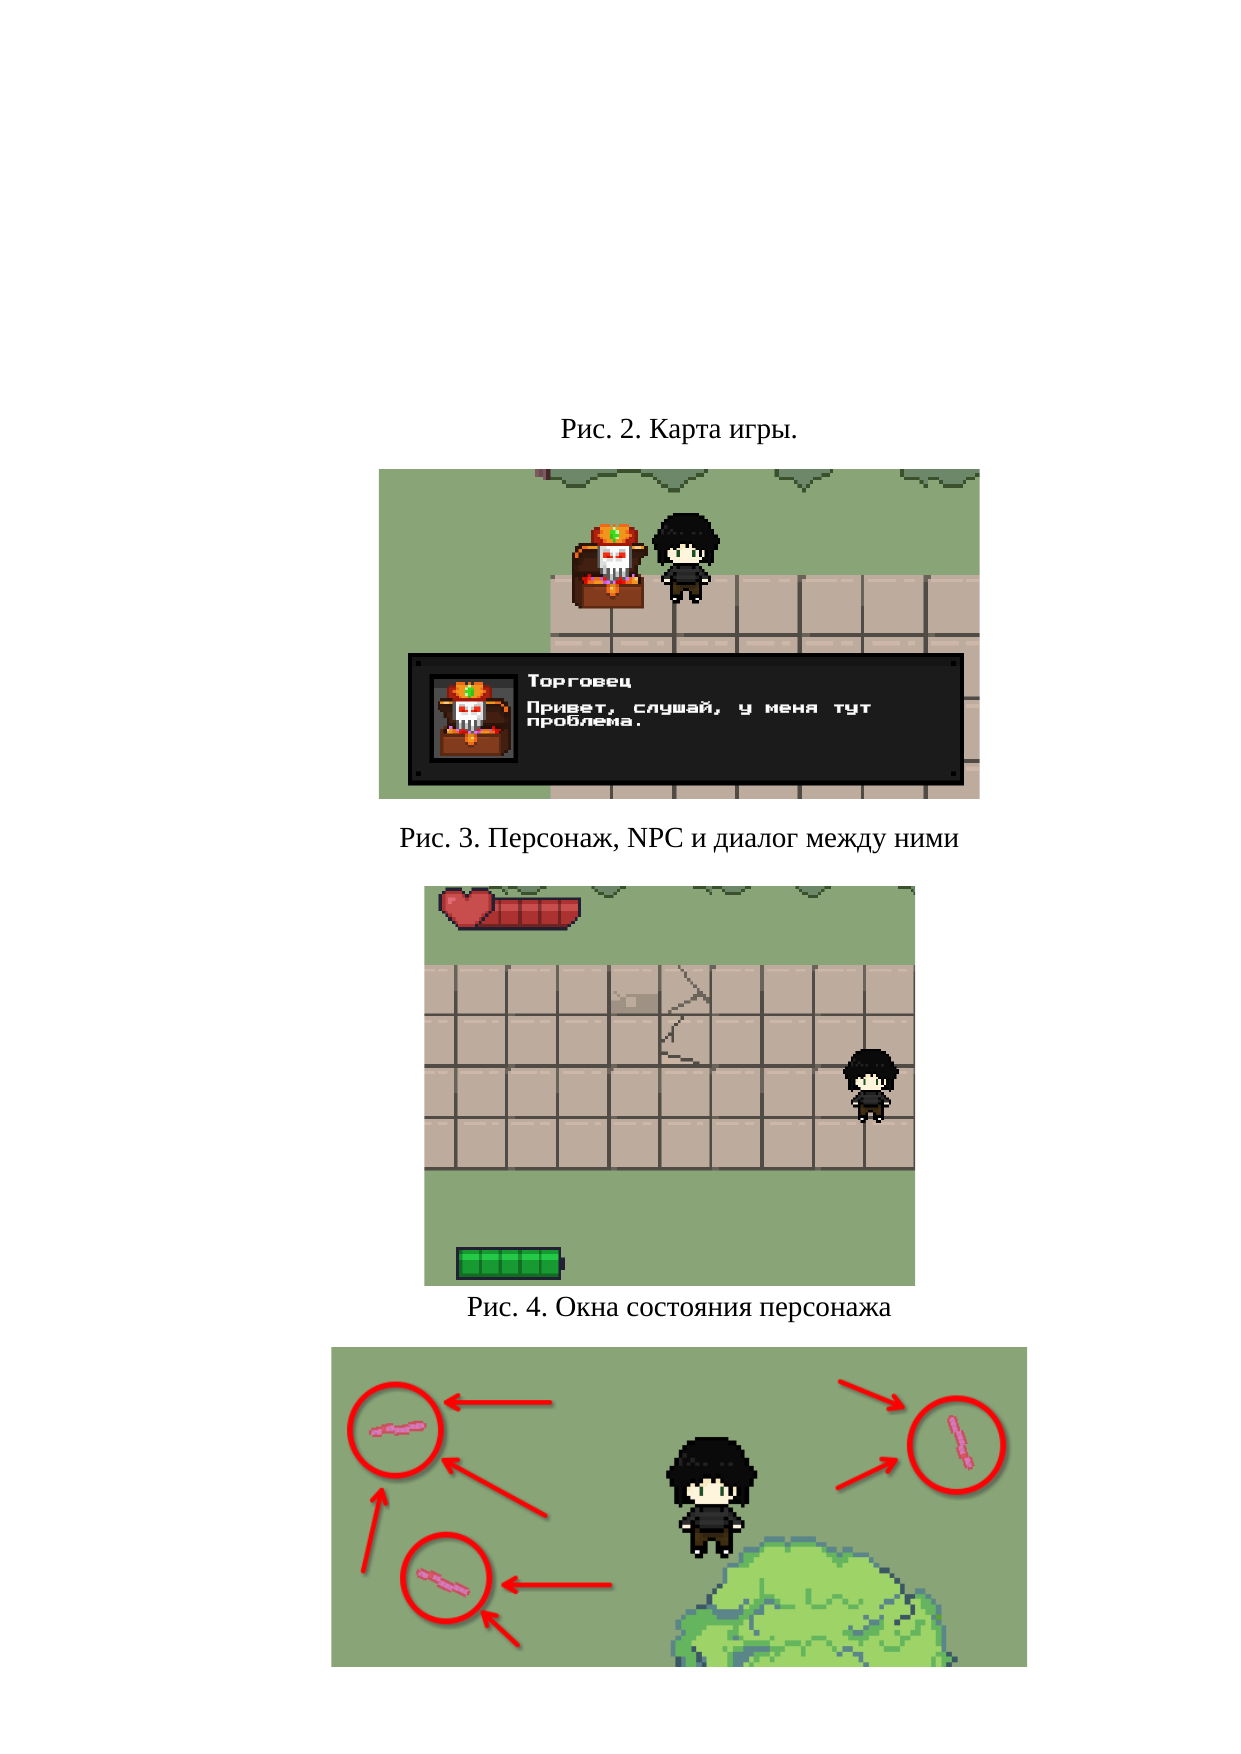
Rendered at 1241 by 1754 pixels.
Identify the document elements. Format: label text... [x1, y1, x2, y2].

picture [331, 1347, 1028, 1667]
picture [424, 886, 916, 1286]
text Рис. 3. Персонаж, NPC и диалог между ними [177, 821, 1181, 854]
text Рис. 4. Окна состояния персонажа [177, 1289, 1181, 1322]
text Рис. 2. Карта игры. [177, 411, 1181, 444]
picture [378, 469, 980, 799]
